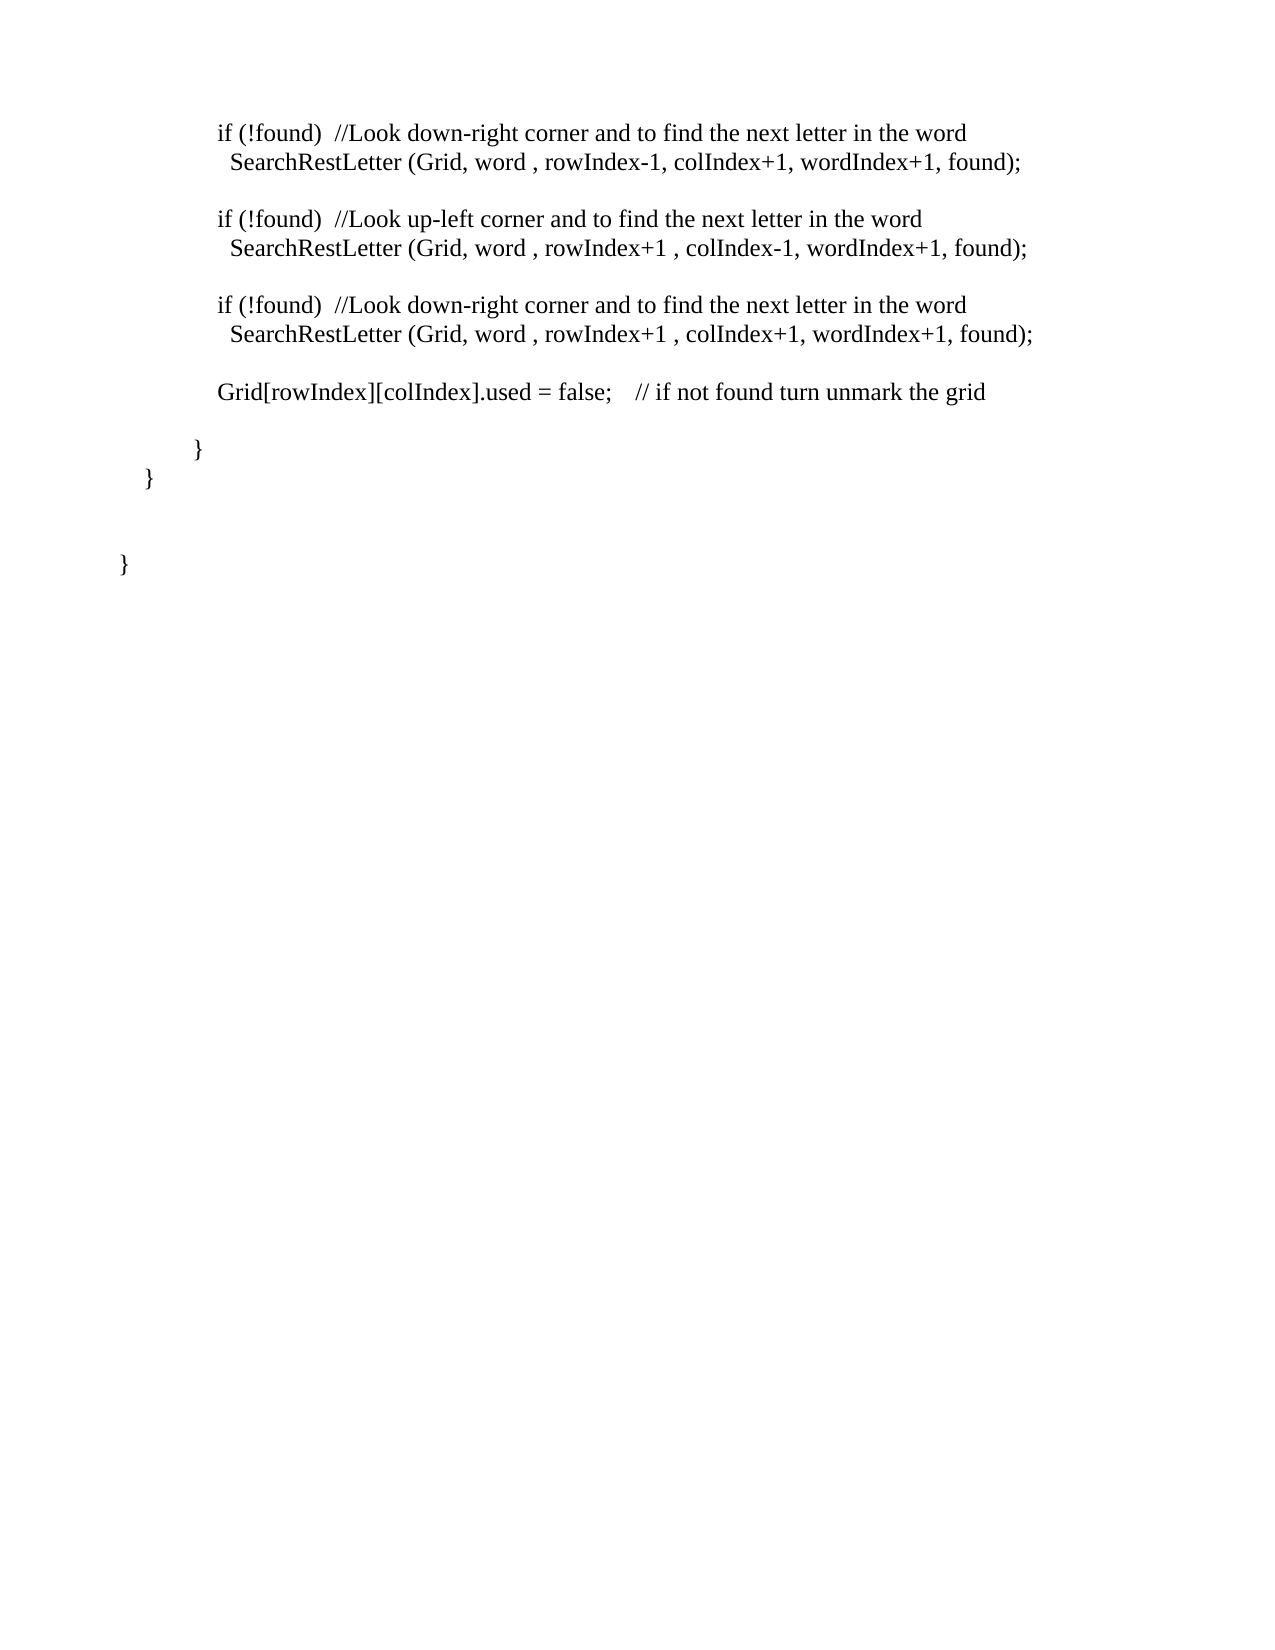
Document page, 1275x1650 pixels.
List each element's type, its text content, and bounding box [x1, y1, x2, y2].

text if (!found) //Look down-right corner and to find the next letter in the word [118, 118, 1157, 147]
text SearchRestLetter (Grid, word , rowIndex+1 , colIndex-1, wordIndex+1, found); [118, 233, 1157, 262]
text if (!found) //Look down-right corner and to find the next letter in the word [118, 291, 1157, 319]
text } [118, 434, 1157, 463]
text SearchRestLetter (Grid, word , rowIndex+1 , colIndex+1, wordIndex+1, found); [118, 319, 1157, 348]
text } [118, 549, 1157, 578]
text } [118, 463, 1157, 492]
text Grid[rowIndex][colIndex].used = false; // if not found turn unmark the grid [118, 377, 1157, 406]
text if (!found) //Look up-left corner and to find the next letter in the word [118, 204, 1157, 233]
text SearchRestLetter (Grid, word , rowIndex-1, colIndex+1, wordIndex+1, found); [118, 147, 1157, 176]
